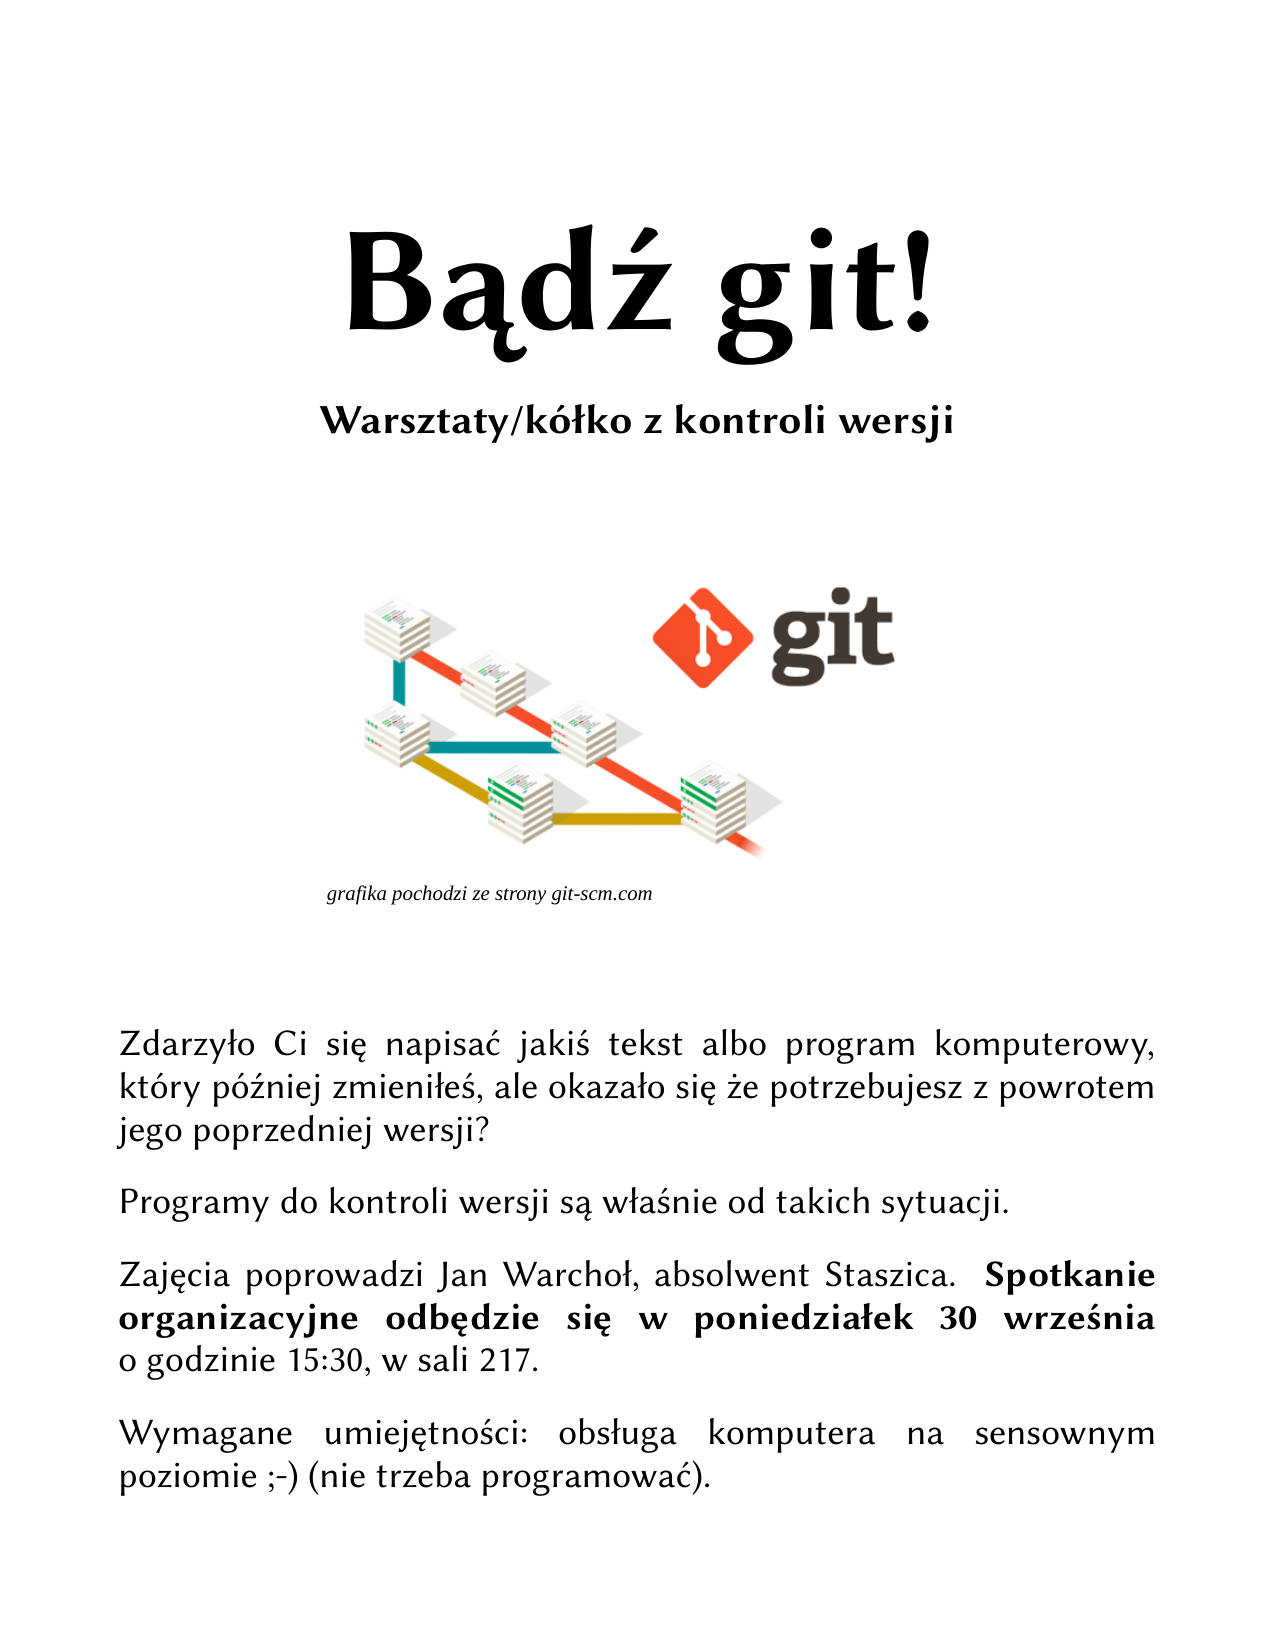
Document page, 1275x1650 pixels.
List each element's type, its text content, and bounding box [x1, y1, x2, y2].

text Warsztaty/kółko z kontroli wersji [118, 397, 1157, 444]
text Zdarzyło Ci się napisać jakiś tekst albo program komputerowy, który później zmieniłeś, ale okazało się że potrzebujesz z powrotem jego poprzedniej wersji? [118, 1022, 1157, 1150]
text Zajęcia poprowadzi Jan Warchoł, absolwent Staszica. Spotkanie organizacyjne odbędzie się w poniedziałek 30 września o godzinie 15:30, w sali 217. [118, 1253, 1157, 1381]
text Wymagane umiejętności: obsługa komputera na sensownym poziomie ;-) (nie trzeba programować). [118, 1411, 1157, 1496]
text Bądź git! [118, 196, 1157, 367]
picture [326, 550, 949, 881]
text Programy do kontroli wersji są właśnie od takich sytuacji. [118, 1180, 1157, 1223]
text grafika pochodzi ze strony git-scm.com [327, 881, 948, 905]
